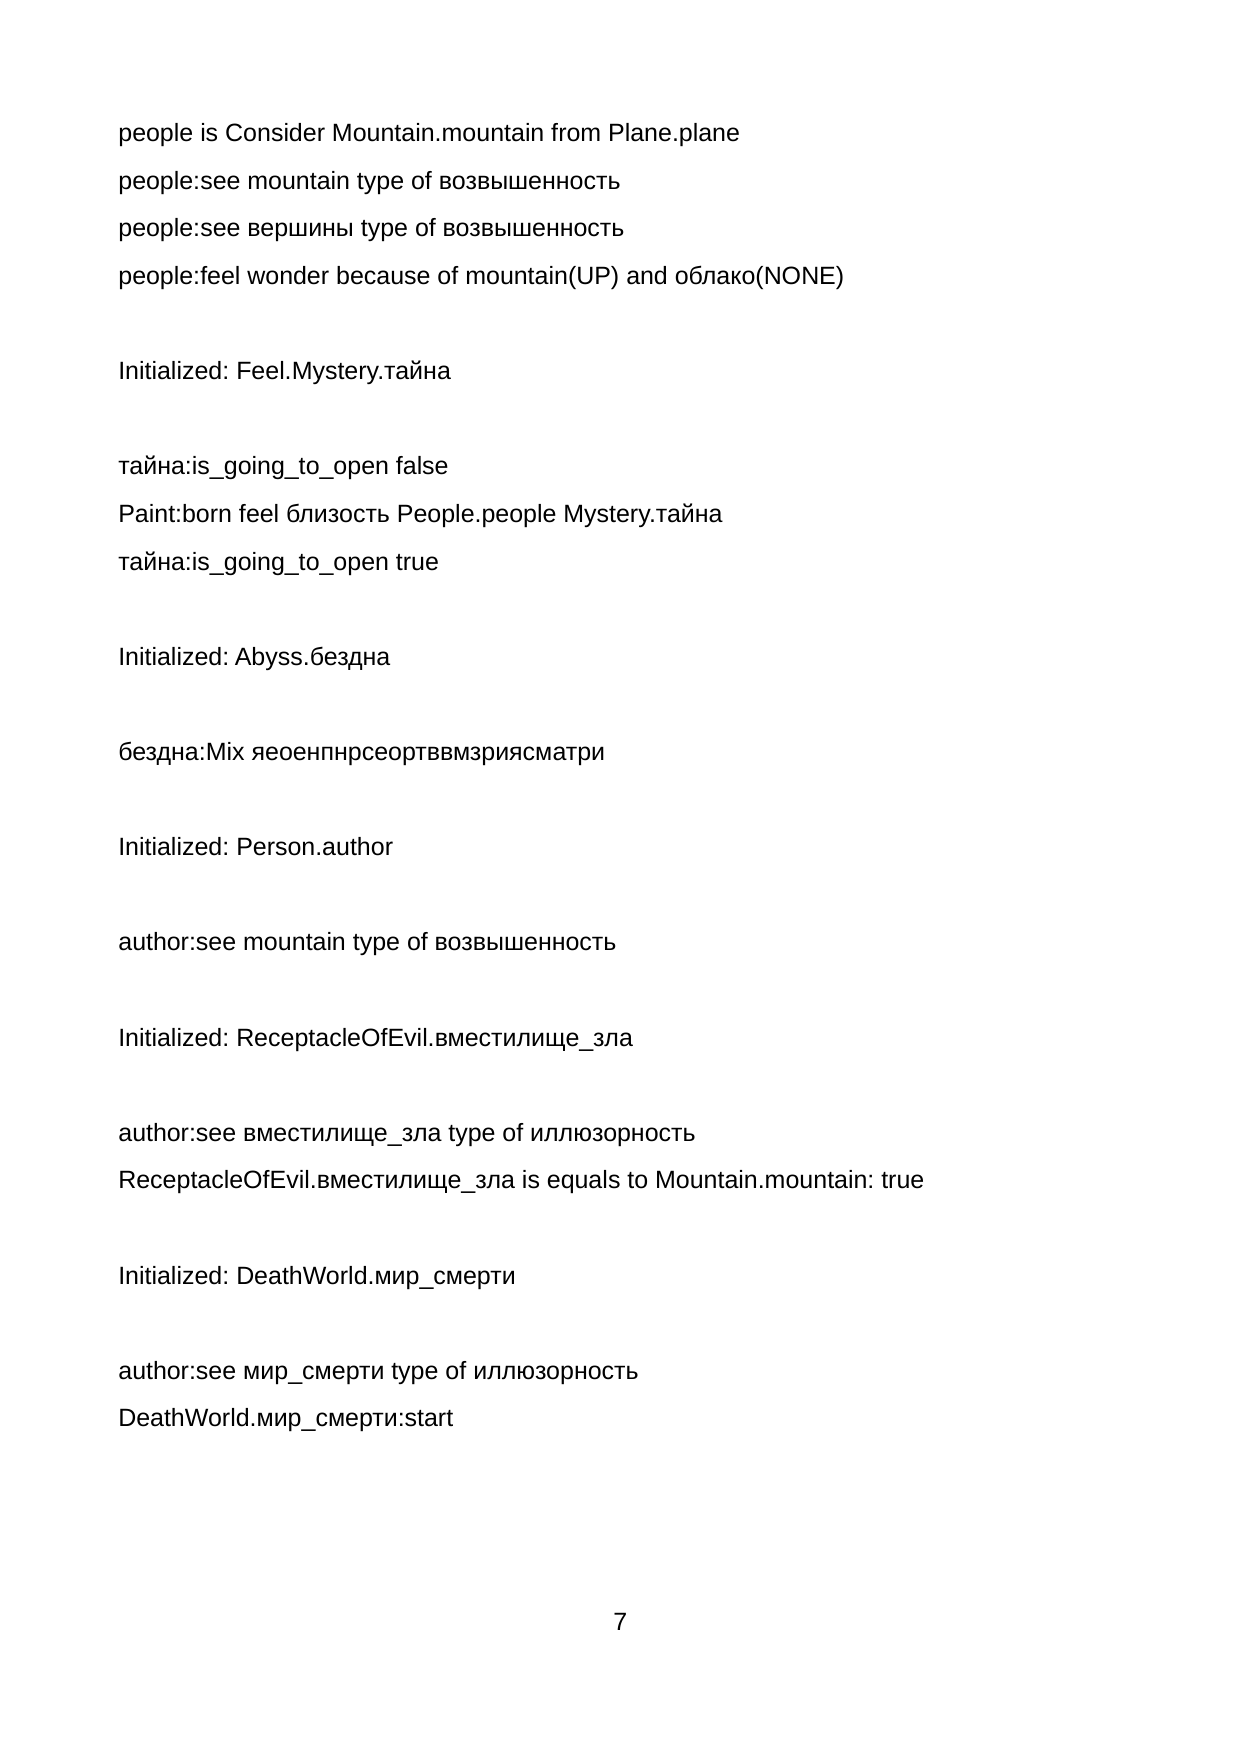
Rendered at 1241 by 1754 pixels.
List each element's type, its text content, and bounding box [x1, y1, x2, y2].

text Initialized: ReceptacleOfEvil.вместилище_зла [118, 1023, 1122, 1051]
text Initialized: DeathWorld.мир_смерти [118, 1261, 1122, 1289]
text тайна:is_going_to_open true [118, 547, 1122, 575]
text people:feel wonder because of mountain(UP) and облако(NONE) [118, 261, 1122, 290]
text бездна:Mix яеоенпнрсеортввмзриясматри [118, 737, 1122, 766]
text DeathWorld.мир_смерти:start [118, 1403, 1122, 1432]
text Paint:born feel близость People.people Mystery.тайна [118, 499, 1122, 528]
text author:see mountain type of возвышенность [118, 927, 1122, 956]
text тайна:is_going_to_open false [118, 451, 1122, 480]
text author:see мир_смерти type of иллюзорность [118, 1356, 1122, 1384]
text people:see mountain type of возвышенность [118, 166, 1122, 194]
text ReceptacleOfEvil.вместилище_зла is equals to Mountain.mountain: true [118, 1165, 1122, 1194]
text Initialized: Feel.Mystery.тайна [118, 356, 1122, 385]
text people:see вершины type of возвышенность [118, 213, 1122, 242]
text Initialized: Person.author [118, 832, 1122, 861]
text author:see вместилище_зла type of иллюзорность [118, 1118, 1122, 1147]
text Initialized: Abyss.бездна [118, 642, 1122, 671]
text people is Consider Mountain.mountain from Plane.plane [118, 118, 1122, 147]
